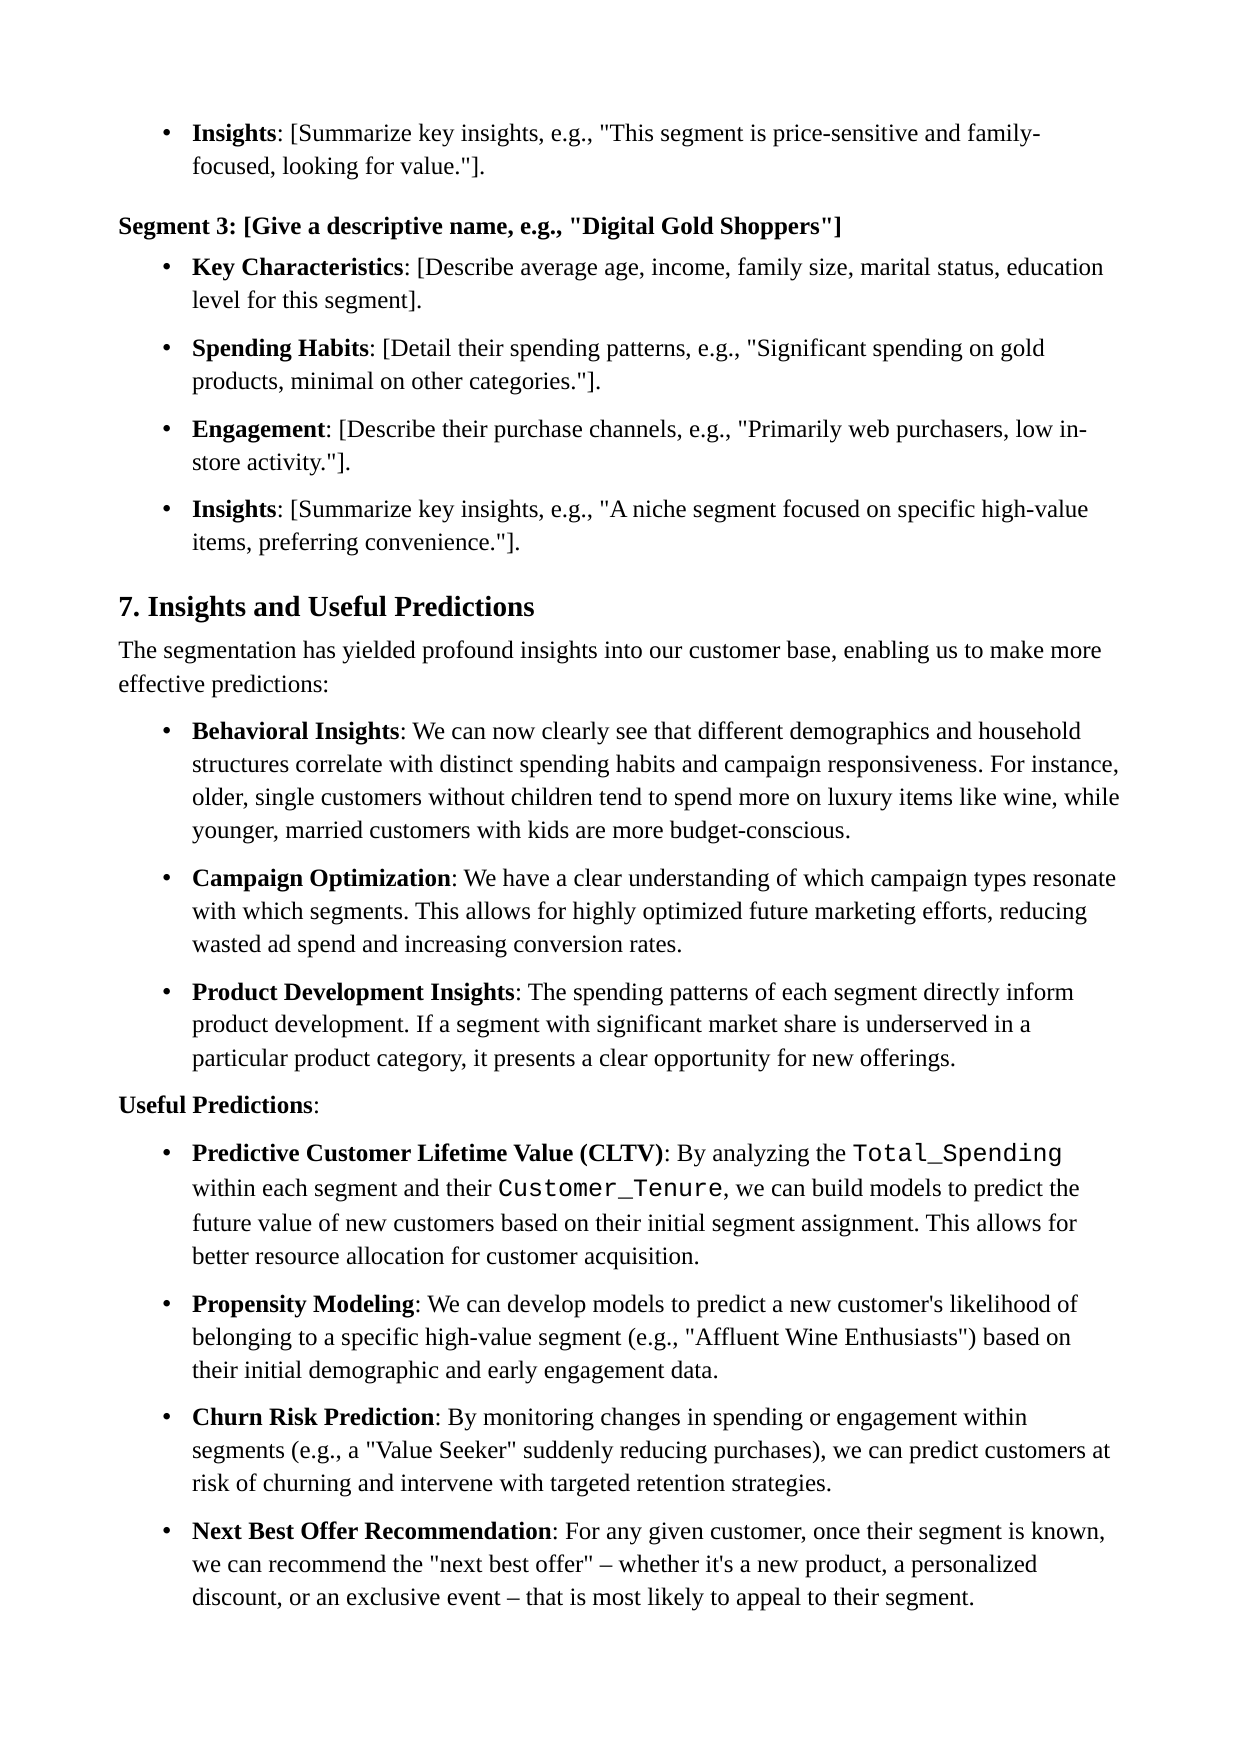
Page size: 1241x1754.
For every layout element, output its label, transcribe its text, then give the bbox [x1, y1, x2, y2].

text The segmentation has yielded profound insights into our customer base, enabling us to make more effective predictions: [118, 636, 1122, 697]
list Insights: [Summarize key insights, e.g., "This segment is price-sensitive and family-focused, looking for value."]. [162, 118, 1122, 180]
list Product Development Insights: The spending patterns of each segment directly inform product development. If a segment with significant market share is underserved in a particular product category, it presents a clear opportunity for new offerings. [162, 977, 1122, 1071]
subtitle Segment 3: [Give a descriptive name, e.g., "Digital Gold Shoppers"] [118, 211, 1122, 240]
subtitle 7. Insights and Useful Predictions [118, 589, 1122, 623]
list Insights: [Summarize key insights, e.g., "A niche segment focused on specific high-value items, preferring convenience."]. [162, 494, 1122, 556]
list Campaign Optimization: We have a clear understanding of which campaign types resonate with which segments. This allows for highly optimized future marketing efforts, reducing wasted ad spend and increasing conversion rates. [162, 863, 1122, 958]
list Propensity Modeling: We can develop models to predict a new customer's likelihood of belonging to a specific high-value segment (e.g., "Affluent Wine Enthusiasts") based on their initial demographic and early engagement data. [162, 1289, 1122, 1383]
list Next Best Offer Recommendation: For any given customer, once their segment is known, we can recommend the "next best offer" – whether it's a new product, a personalized discount, or an exclusive event – that is most likely to appeal to their segment. [162, 1516, 1122, 1611]
list Predictive Customer Lifetime Value (CLTV): By analyzing the Total_Spending within each segment and their Customer_Tenure, we can build models to predict the future value of new customers based on their initial segment assignment. This allows for better resource allocation for customer acquisition. [162, 1138, 1122, 1270]
list Engagement: [Describe their purchase channels, e.g., "Primarily web purchasers, low in-store activity."]. [162, 414, 1122, 476]
list Behavioral Insights: We can now clearly see that different demographics and household structures correlate with distinct spending habits and campaign responsiveness. For instance, older, single customers without children tend to spend more on luxury items like wine, while younger, married customers with kids are more budget-conscious. [162, 716, 1122, 844]
list Churn Risk Prediction: By monitoring changes in spending or engagement within segments (e.g., a "Value Seeker" suddenly reducing purchases), we can predict customers at risk of churning and intervene with targeted retention strategies. [162, 1402, 1122, 1497]
list Spending Habits: [Detail their spending patterns, e.g., "Significant spending on gold products, minimal on other categories."]. [162, 333, 1122, 395]
text Useful Predictions: [118, 1090, 1122, 1119]
list Key Characteristics: [Describe average age, income, family size, marital status, education level for this segment]. [162, 252, 1122, 314]
